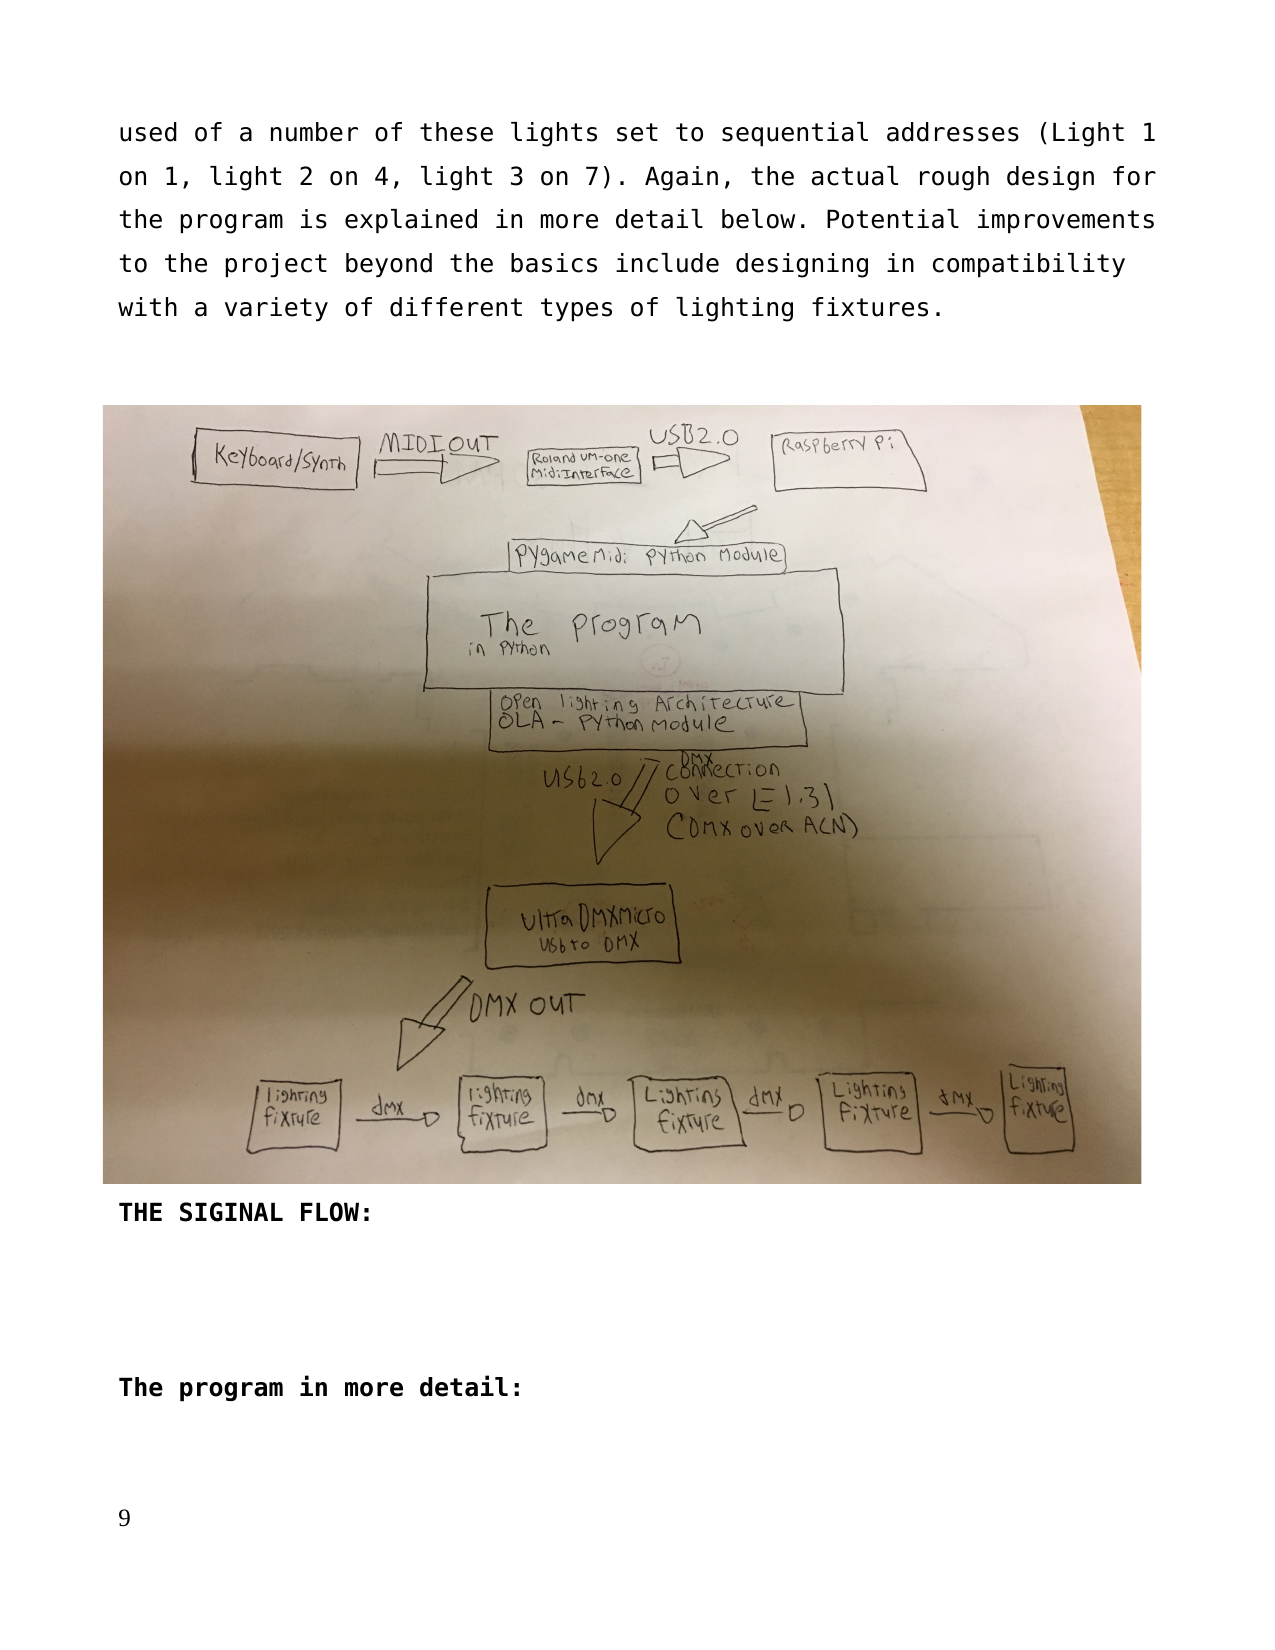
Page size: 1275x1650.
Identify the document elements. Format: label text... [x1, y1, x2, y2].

text The program in more detail: [118, 1373, 1157, 1403]
text used of a number of these lights set to sequential addresses (Light 1 on 1, light 2 on 4, light 3 on 7). Again, the actual rough design for the program is explained in more detail below. Potential improvements to the project beyond the basics include designing in compatibility with a variety of different types of lighting fixtures. [118, 118, 1157, 322]
picture [102, 405, 1142, 1184]
text THE SIGINAL FLOW: [118, 381, 1157, 1228]
